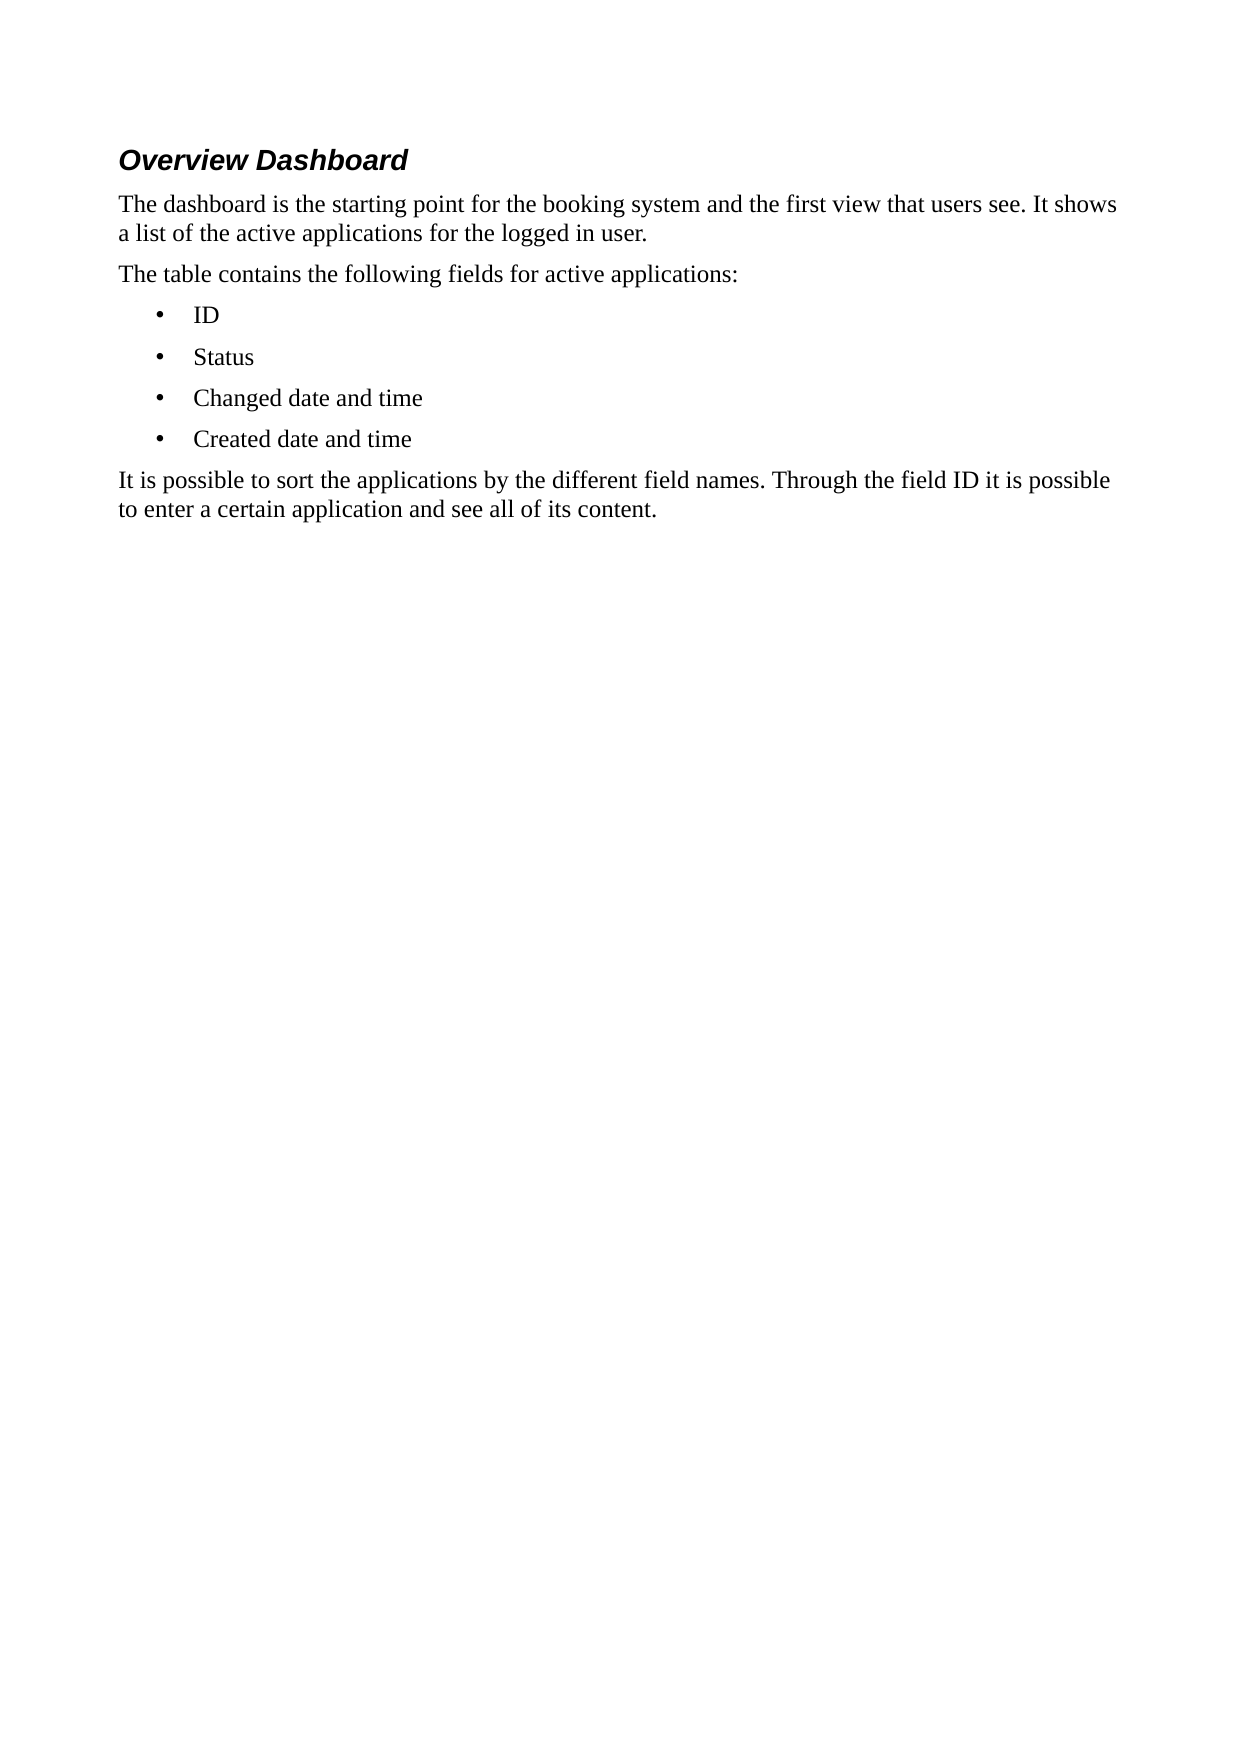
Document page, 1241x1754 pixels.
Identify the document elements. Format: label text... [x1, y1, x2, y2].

text The dashboard is the starting point for the booking system and the first view that users see. It shows a list of the active applications for the logged in user. [118, 189, 1122, 247]
list Created date and time [156, 424, 1122, 453]
list Changed date and time [156, 383, 1122, 412]
subtitle Overview Dashboard [118, 143, 1122, 177]
list Status [156, 342, 1122, 370]
list ID [156, 300, 1122, 329]
text The table contains the following fields for active applications: [118, 259, 1122, 288]
text It is possible to sort the applications by the different field names. Through the field ID it is possible to enter a certain application and see all of its content. [118, 465, 1122, 523]
